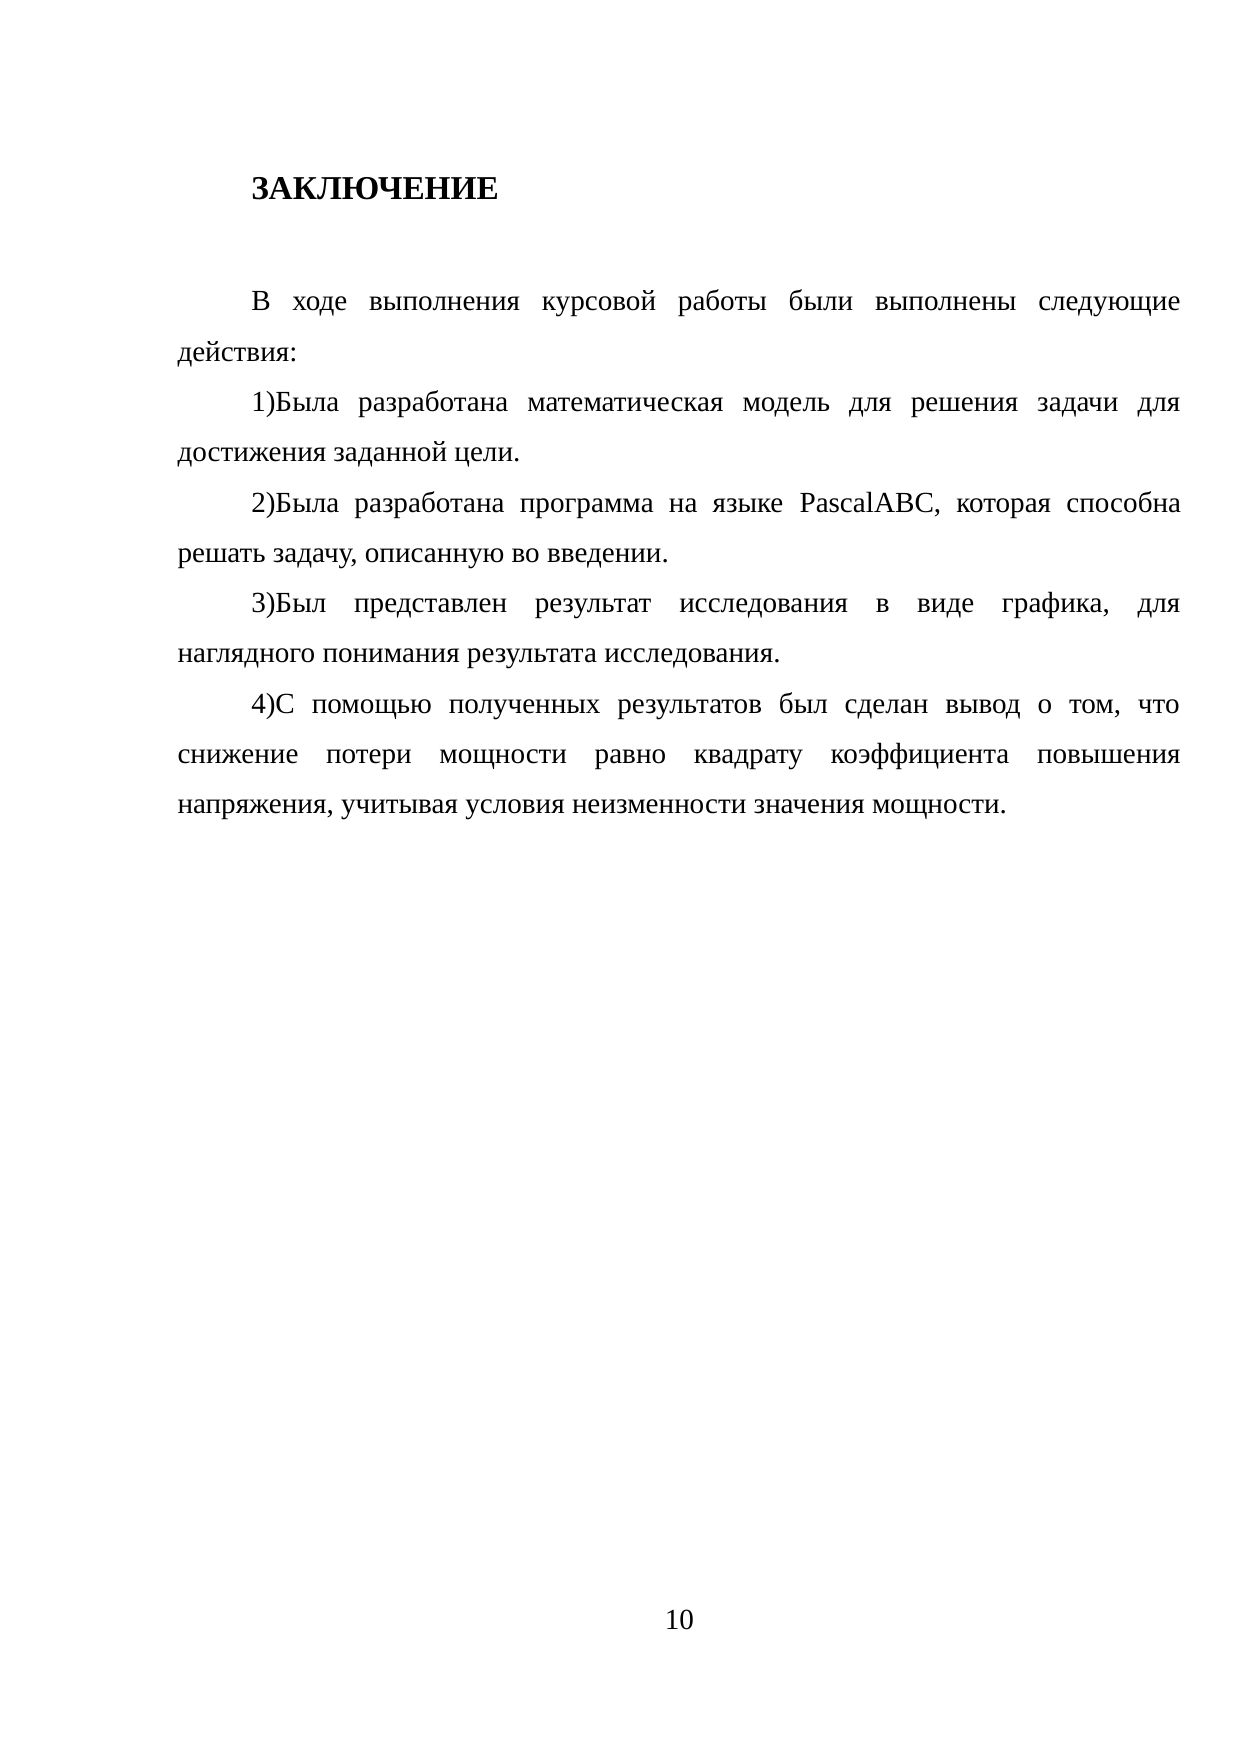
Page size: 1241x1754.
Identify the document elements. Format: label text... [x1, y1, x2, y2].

text 1)Была разработана математическая модель для решения задачи для достижения заданной цели. [177, 384, 1181, 468]
subtitle ЗАКЛЮЧЕНИЕ [177, 168, 1181, 207]
text В ходе выполнения курсовой работы были выполнены следующие действия: [177, 283, 1181, 367]
text 3)Был представлен результат исследования в виде графика, для наглядного понимания результата исследования. [177, 585, 1181, 669]
text 2)Была разработана программа на языке PascalABC, которая способна решать задачу, описанную во введении. [177, 485, 1181, 568]
text 4)С помощью полученных результатов был сделан вывод о том, что снижение потери мощности равно квадрату коэффициента повышения напряжения, учитывая условия неизменности значения мощности. [177, 686, 1181, 820]
